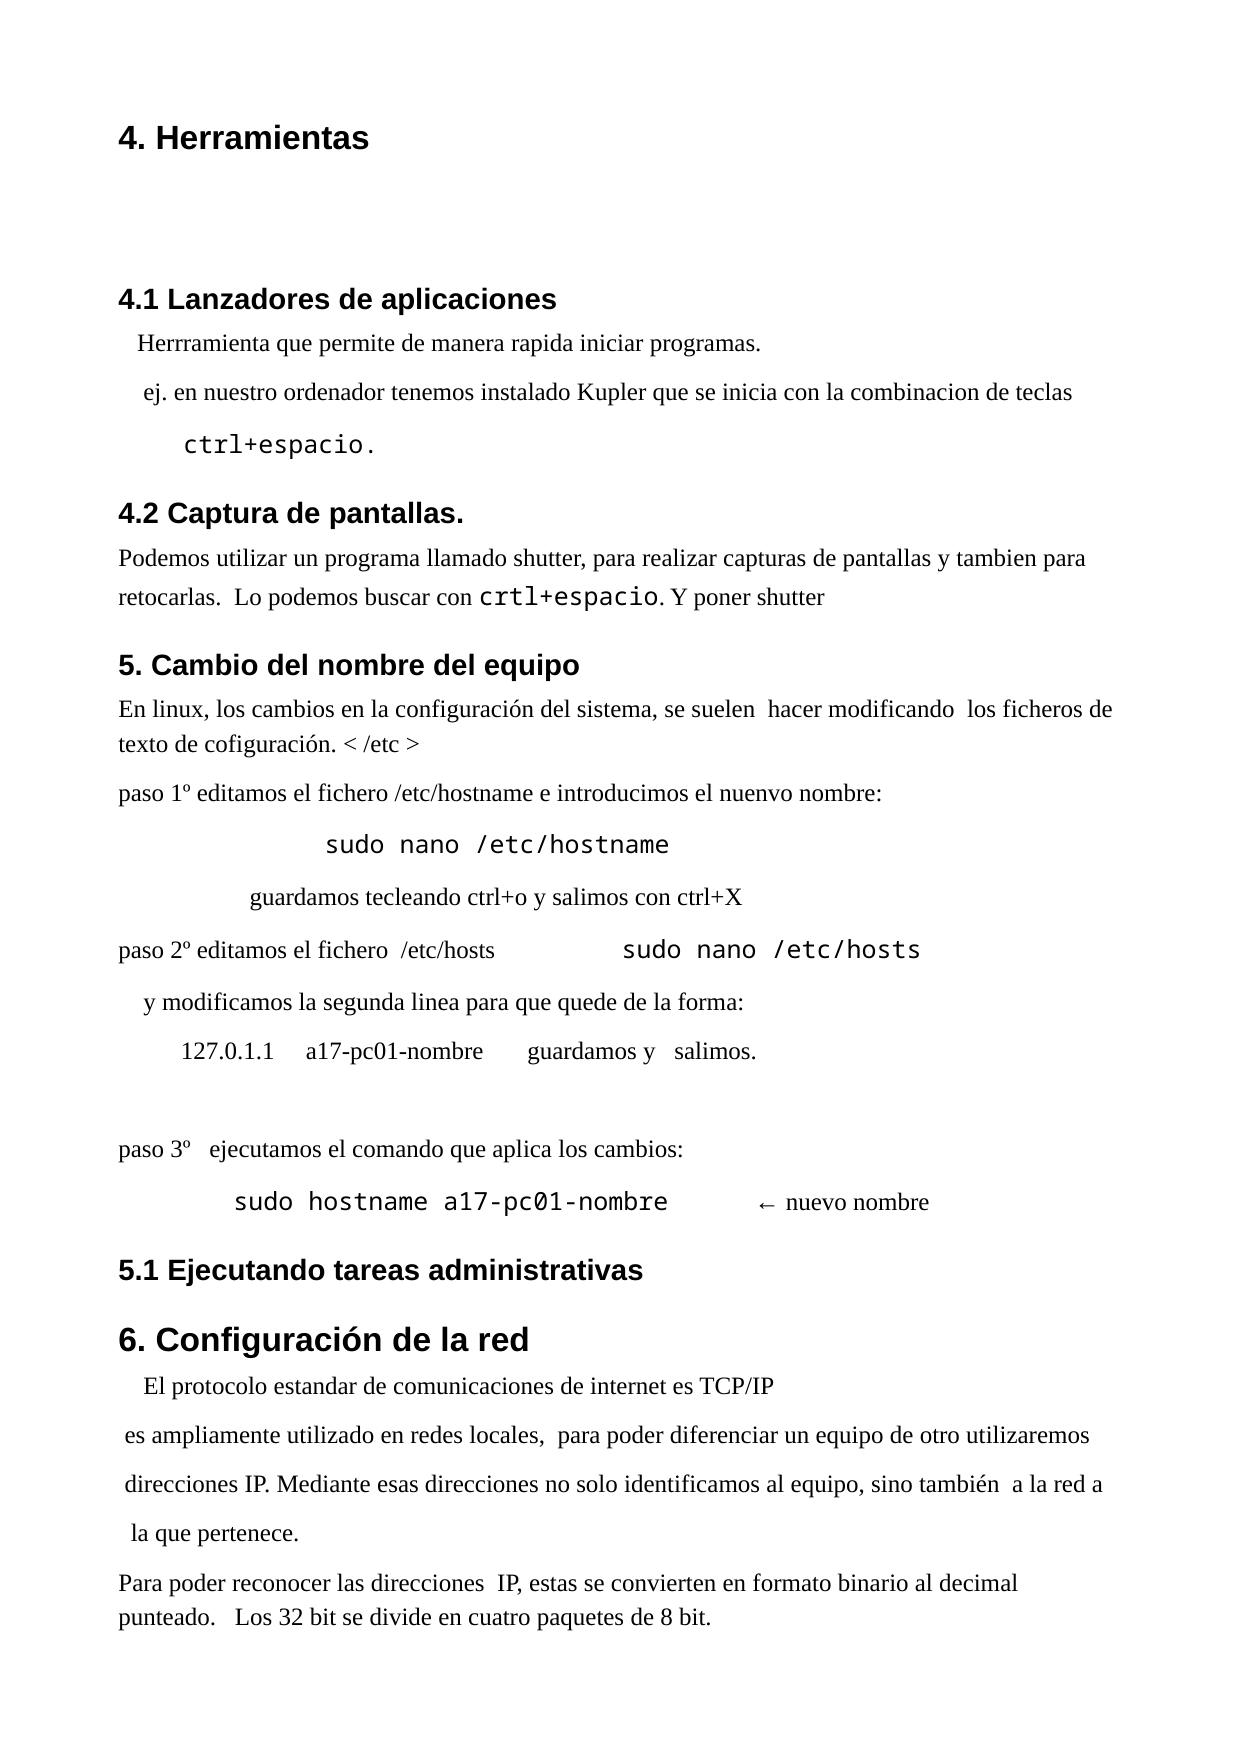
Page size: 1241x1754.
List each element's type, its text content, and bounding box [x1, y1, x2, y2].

text ctrl+espacio. [118, 426, 1122, 460]
text Herrramienta que permite de manera rapida iniciar programas. [118, 328, 1122, 357]
text En linux, los cambios en la configuración del sistema, se suelen hacer modificando los ficheros de texto de cofiguración. < /etc > [118, 694, 1122, 758]
text paso 3º ejecutamos el comando que aplica los cambios: [118, 1134, 1122, 1163]
text 127.0.1.1 a17-pc01-nombre guardamos y salimos. [118, 1036, 1122, 1065]
text y modificamos la segunda linea para que quede de la forma: [118, 987, 1122, 1016]
subtitle 4.2 Captura de pantallas. [118, 496, 1122, 530]
text es ampliamente utilizado en redes locales, para poder diferenciar un equipo de otro utilizaremos [118, 1420, 1122, 1449]
subtitle 5. Cambio del nombre del equipo [118, 648, 1122, 682]
text guardamos tecleando ctrl+o y salimos con ctrl+X [118, 882, 1122, 911]
subtitle 4.1 Lanzadores de aplicaciones [118, 282, 1122, 316]
subtitle 6. Configuración de la red [118, 1320, 1122, 1359]
text sudo nano /etc/hostname [118, 827, 1122, 861]
subtitle 5.1 Ejecutando tareas administrativas [118, 1253, 1122, 1287]
text sudo hostname a17-pc01-nombre ← nuevo nombre [118, 1183, 1122, 1217]
text direcciones IP. Mediante esas direcciones no solo identificamos al equipo, sino también a la red a [118, 1469, 1122, 1498]
text Para poder reconocer las direcciones IP, estas se convierten en formato binario al decimal punteado. Los 32 bit se divide en cuatro paquetes de 8 bit. [118, 1568, 1122, 1631]
text paso 2º editamos el fichero /etc/hosts sudo nano /etc/hosts [118, 931, 1122, 966]
text El protocolo estandar de comunicaciones de internet es TCP/IP [118, 1371, 1122, 1400]
text paso 1º editamos el fichero /etc/hostname e introducimos el nuenvo nombre: [118, 778, 1122, 807]
text Podemos utilizar un programa llamado shutter, para realizar capturas de pantallas y tambien para retocarlas. Lo podemos buscar con crtl+espacio. Y poner shutter [118, 543, 1122, 612]
text ej. en nuestro ordenador tenemos instalado Kupler que se inicia con la combinacion de teclas [118, 377, 1122, 406]
text la que pertenece. [118, 1518, 1122, 1547]
subtitle 4. Herramientas [118, 118, 1122, 157]
